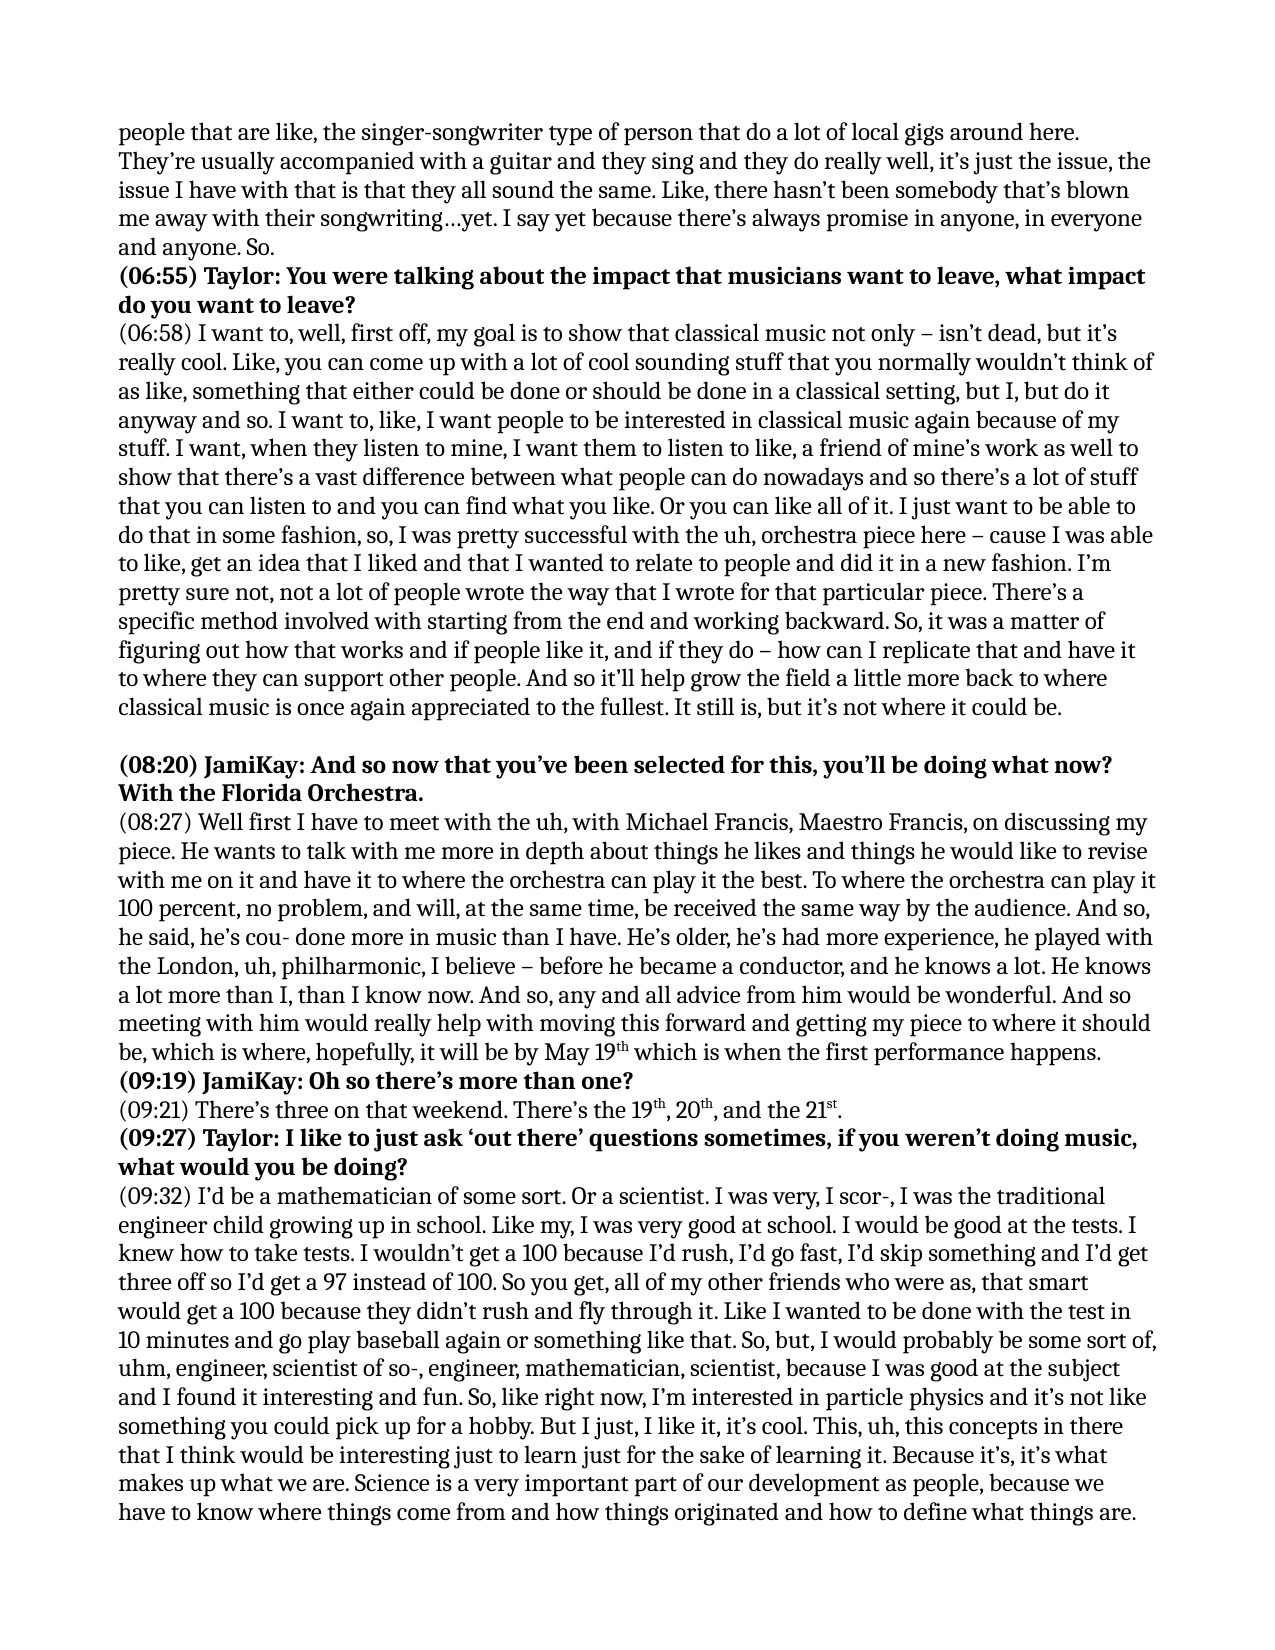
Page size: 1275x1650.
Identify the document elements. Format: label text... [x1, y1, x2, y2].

text (09:19) JamiKay: Oh so there’s more than one? [118, 1067, 1157, 1096]
text (09:21) There’s three on that weekend. There’s the 19th, 20th, and the 21st. [118, 1096, 1157, 1124]
text (06:55) Taylor: You were talking about the impact that musicians want to leave, what impact do you want to leave? [118, 262, 1157, 319]
text people that are like, the singer-songwriter type of person that do a lot of local gigs around here. They’re usually accompanied with a guitar and they sing and they do really well, it’s just the issue, the issue I have with that is that they all sound the same. Like, there hasn’t been somebody that’s blown me away with their songwriting…yet. I say yet because there’s always promise in anyone, in everyone and anyone. So. [118, 118, 1157, 262]
text (06:58) I want to, well, first off, my goal is to show that classical music not only – isn’t dead, but it’s really cool. Like, you can come up with a lot of cool sounding stuff that you normally wouldn’t think of as like, something that either could be done or should be done in a classical setting, but I, but do it anyway and so. I want to, like, I want people to be interested in classical music again because of my stuff. I want, when they listen to mine, I want them to listen to like, a friend of mine’s work as well to show that there’s a vast difference between what people can do nowadays and so there’s a lot of stuff that you can listen to and you can find what you like. Or you can like all of it. I just want to be able to do that in some fashion, so, I was pretty successful with the uh, orchestra piece here – cause I was able to like, get an idea that I liked and that I wanted to relate to people and did it in a new fashion. I’m pretty sure not, not a lot of people wrote the way that I wrote for that particular piece. There’s a specific method involved with starting from the end and working backward. So, it was a matter of figuring out how that works and if people like it, and if they do – how can I replicate that and have it to where they can support other people. And so it’ll help grow the field a little more back to where classical music is once again appreciated to the fullest. It still is, but it’s not where it could be. [118, 319, 1157, 722]
text (09:32) I’d be a mathematician of some sort. Or a scientist. I was very, I scor-, I was the traditional engineer child growing up in school. Like my, I was very good at school. I would be good at the tests. I knew how to take tests. I wouldn’t get a 100 because I’d rush, I’d go fast, I’d skip something and I’d get three off so I’d get a 97 instead of 100. So you get, all of my other friends who were as, that smart would get a 100 because they didn’t rush and fly through it. Like I wanted to be done with the test in 10 minutes and go play baseball again or something like that. So, but, I would probably be some sort of, uhm, engineer, scientist of so-, engineer, mathematician, scientist, because I was good at the subject and I found it interesting and fun. So, like right now, I’m interested in particle physics and it’s not like something you could pick up for a hobby. But I just, I like it, it’s cool. This, uh, this concepts in there that I think would be interesting just to learn just for the sake of learning it. Because it’s, it’s what makes up what we are. Science is a very important part of our development as people, because we have to know where things come from and how things originated and how to define what things are. [118, 1182, 1157, 1527]
text (09:27) Taylor: I like to just ask ‘out there’ questions sometimes, if you weren’t doing music, what would you be doing? [118, 1124, 1157, 1182]
text (08:27) Well first I have to meet with the uh, with Michael Francis, Maestro Francis, on discussing my piece. He wants to talk with me more in depth about things he likes and things he would like to revise with me on it and have it to where the orchestra can play it the best. To where the orchestra can play it 100 percent, no problem, and will, at the same time, be received the same way by the audience. And so, he said, he’s cou- done more in music than I have. He’s older, he’s had more experience, he played with the London, uh, philharmonic, I believe – before he became a conductor, and he knows a lot. He knows a lot more than I, than I know now. And so, any and all advice from him would be wonderful. And so meeting with him would really help with moving this forward and getting my piece to where it should be, which is where, hopefully, it will be by May 19th which is when the first performance happens. [118, 808, 1157, 1067]
text (08:20) JamiKay: And so now that you’ve been selected for this, you’ll be doing what now? With the Florida Orchestra. [118, 751, 1157, 808]
